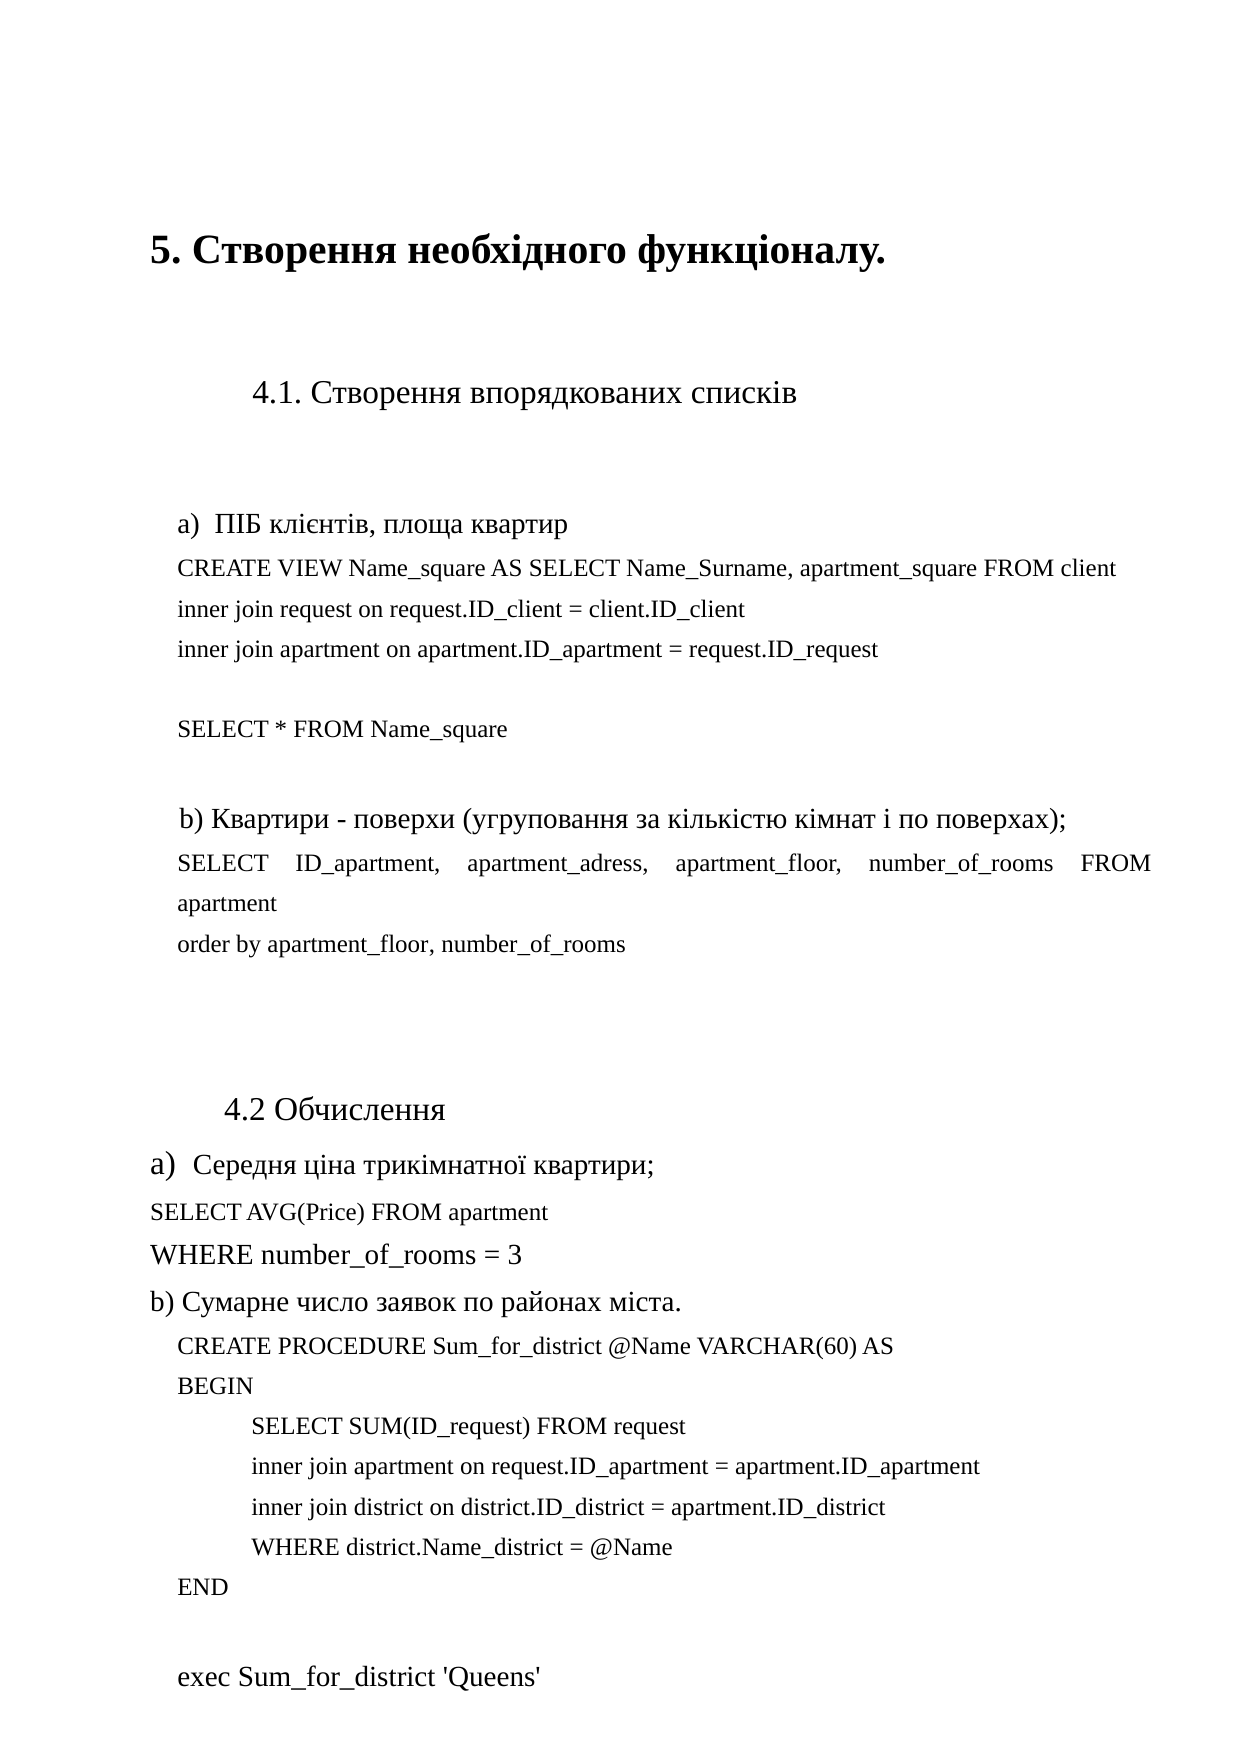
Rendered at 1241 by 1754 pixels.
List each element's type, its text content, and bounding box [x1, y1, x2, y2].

text BEGIN [177, 1371, 1152, 1400]
text END [177, 1572, 1152, 1601]
text b) Квартири - поверхи (угруповання за кількістю кімнат і по поверхах); [150, 801, 1152, 835]
text 5. Створення необхідного функціоналу. [150, 225, 1152, 273]
text WHERE district.Name_district = @Name [177, 1532, 1152, 1561]
text exec Sum_for_district 'Queens' [177, 1659, 1152, 1693]
text a) ПІБ клієнтів, площа квартир [177, 507, 1152, 540]
text inner join district on district.ID_district = apartment.ID_district [177, 1492, 1152, 1520]
text SELECT * FROM Name_square [177, 714, 1152, 743]
text inner join apartment on request.ID_apartment = apartment.ID_apartment [177, 1451, 1152, 1480]
text b) Сумарне число заявок по районах міста. [150, 1284, 1152, 1317]
text SELECT AVG(Price) FROM apartment [150, 1197, 1152, 1226]
text SELECT SUM(ID_request) FROM request [177, 1411, 1152, 1440]
text inner join apartment on apartment.ID_apartment = request.ID_request [177, 634, 1152, 663]
text 4.1. Створення впорядкованих списків [177, 372, 1152, 411]
text 4.2 Обчислення [150, 1089, 1152, 1128]
text SELECT ID_apartment, apartment_adress, apartment_floor, number_of_rooms FROM apartment [177, 848, 1152, 917]
text WHERE number_of_rooms = 3 [150, 1237, 1152, 1271]
text a) Середня ціна трикімнатної квартири; [150, 1143, 1152, 1181]
text inner join request on request.ID_client = client.ID_client [177, 594, 1152, 622]
text CREATE VIEW Name_square AS SELECT Name_Surname, apartment_square FROM client [177, 553, 1152, 582]
text CREATE PROCEDURE Sum_for_district @Name VARCHAR(60) AS [177, 1331, 1152, 1359]
text order by apartment_floor, number_of_rooms [177, 929, 1152, 957]
